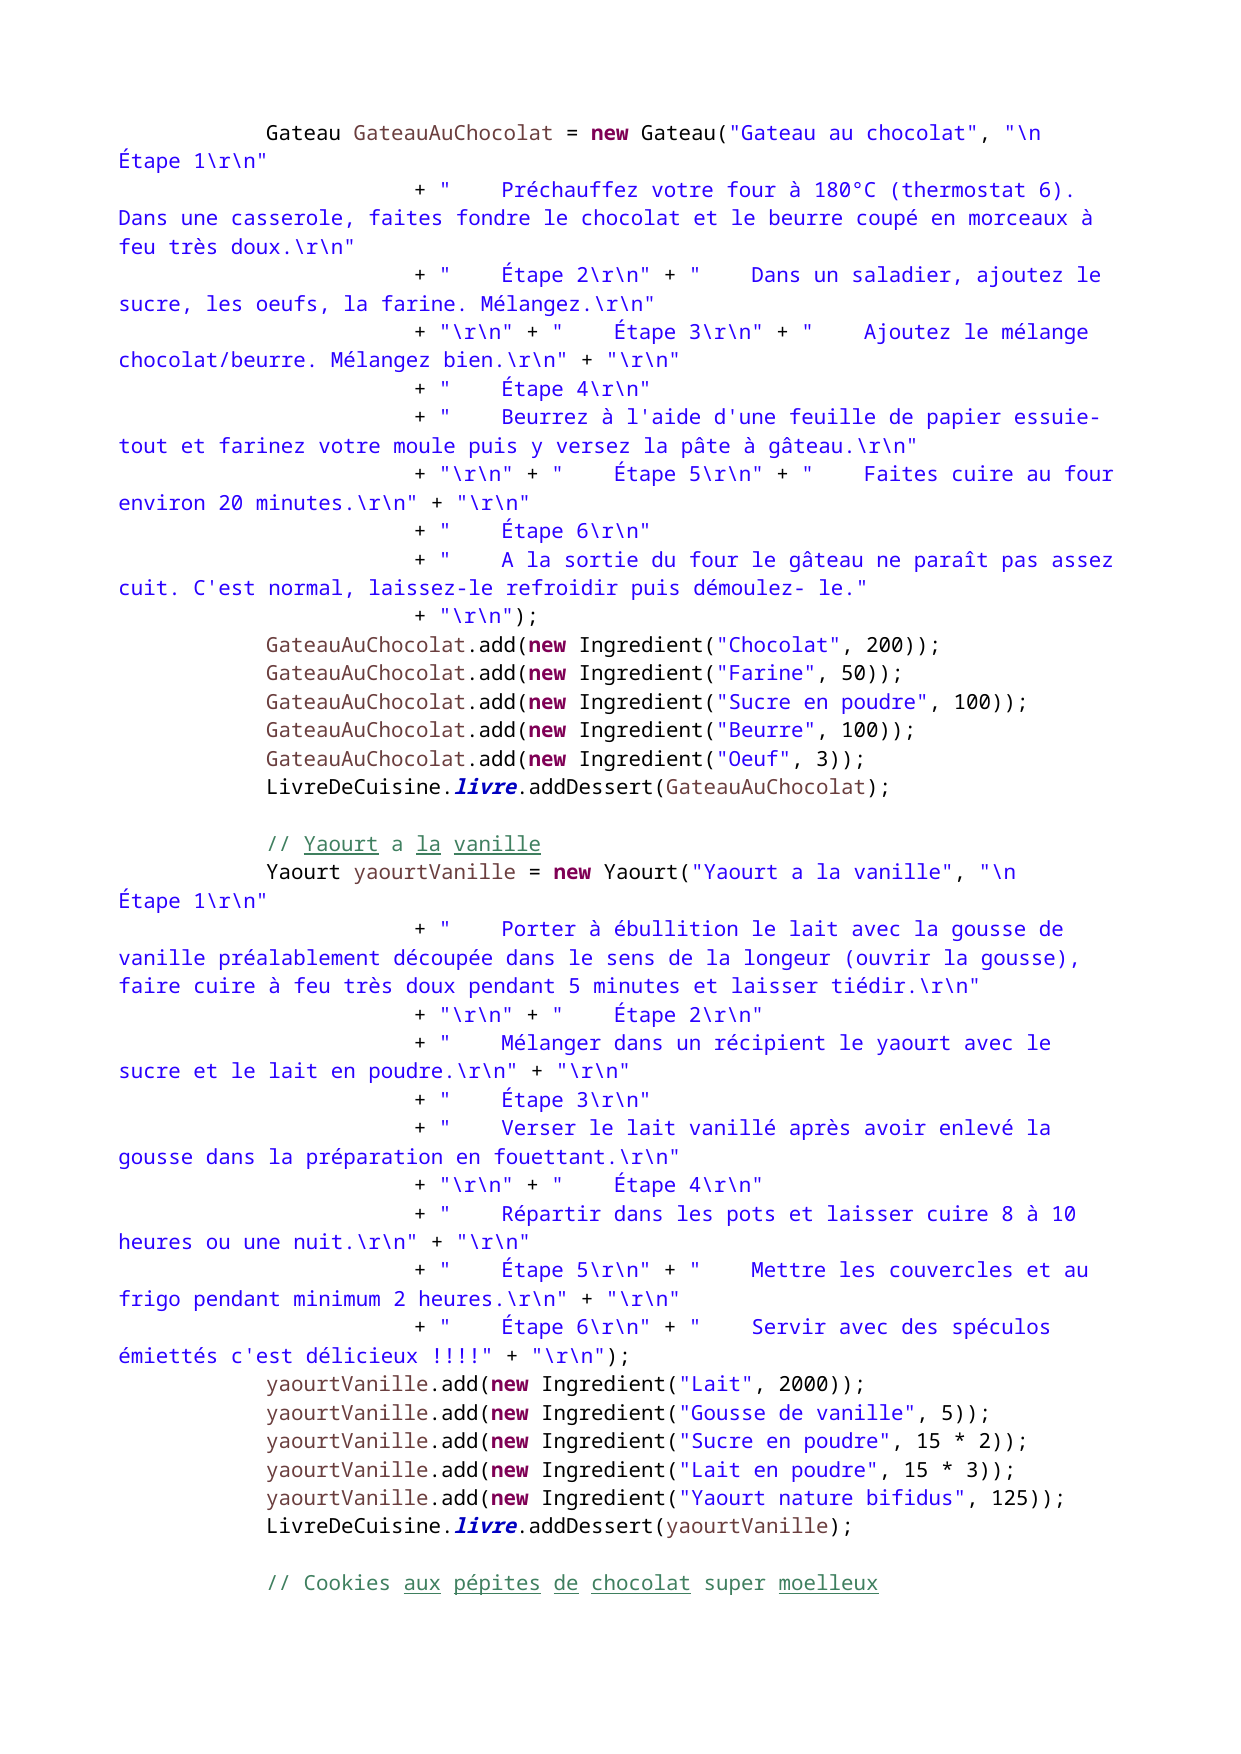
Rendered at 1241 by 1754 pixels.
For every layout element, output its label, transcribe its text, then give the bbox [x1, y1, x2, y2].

text + " Préchauffez votre four à 180°C (thermostat 6). Dans une casserole, faites fondre le chocolat et le beurre coupé en morceaux à feu très doux.\r\n" [118, 175, 1122, 260]
text GateauAuChocolat.add(new Ingredient("Chocolat", 200)); [118, 630, 1122, 658]
text yaourtVanille.add(new Ingredient("Yaourt nature bifidus", 125)); [118, 1483, 1122, 1512]
text + " Porter à ébullition le lait avec la gousse de vanille préalablement découpée dans le sens de la longeur (ouvrir la gousse), faire cuire à feu très doux pendant 5 minutes et laisser tiédir.\r\n" [118, 914, 1122, 1000]
text yaourtVanille.add(new Ingredient("Sucre en poudre", 15 * 2)); [118, 1426, 1122, 1455]
text + " Étape 4\r\n" [118, 374, 1122, 402]
text GateauAuChocolat.add(new Ingredient("Farine", 50)); [118, 658, 1122, 687]
text + "\r\n"); [118, 602, 1122, 630]
text + " Étape 6\r\n" [118, 516, 1122, 545]
text LivreDeCuisine.livre.addDessert(GateauAuChocolat); [118, 772, 1122, 801]
text + "\r\n" + " Étape 2\r\n" [118, 1000, 1122, 1028]
text GateauAuChocolat.add(new Ingredient("Beurre", 100)); [118, 715, 1122, 744]
text + " Beurrez à l'aide d'une feuille de papier essuie-tout et farinez votre moule puis y versez la pâte à gâteau.\r\n" [118, 402, 1122, 459]
text GateauAuChocolat.add(new Ingredient("Sucre en poudre", 100)); [118, 687, 1122, 715]
text yaourtVanille.add(new Ingredient("Gousse de vanille", 5)); [118, 1398, 1122, 1426]
text + " Mélanger dans un récipient le yaourt avec le sucre et le lait en poudre.\r\n" + "\r\n" [118, 1028, 1122, 1085]
text yaourtVanille.add(new Ingredient("Lait en poudre", 15 * 3)); [118, 1455, 1122, 1483]
text + " Étape 3\r\n" [118, 1085, 1122, 1113]
text LivreDeCuisine.livre.addDessert(yaourtVanille); [118, 1512, 1122, 1540]
text yaourtVanille.add(new Ingredient("Lait", 2000)); [118, 1369, 1122, 1398]
text + " Répartir dans les pots et laisser cuire 8 à 10 heures ou une nuit.\r\n" + "\r\n" [118, 1199, 1122, 1256]
text + "\r\n" + " Étape 4\r\n" [118, 1170, 1122, 1199]
text // Yaourt a la vanille [118, 829, 1122, 857]
text GateauAuChocolat.add(new Ingredient("Oeuf", 3)); [118, 744, 1122, 772]
text + " Étape 6\r\n" + " Servir avec des spéculos émiettés c'est délicieux !!!!" + "\r\n"); [118, 1312, 1122, 1369]
text + "\r\n" + " Étape 5\r\n" + " Faites cuire au four environ 20 minutes.\r\n" + "\r\n" [118, 459, 1122, 516]
text Yaourt yaourtVanille = new Yaourt("Yaourt a la vanille", "\n Étape 1\r\n" [118, 857, 1122, 914]
text + "\r\n" + " Étape 3\r\n" + " Ajoutez le mélange chocolat/beurre. Mélangez bien.\r\n" + "\r\n" [118, 317, 1122, 374]
text + " Étape 2\r\n" + " Dans un saladier, ajoutez le sucre, les oeufs, la farine. Mélangez.\r\n" [118, 260, 1122, 317]
text + " Étape 5\r\n" + " Mettre les couvercles et au frigo pendant minimum 2 heures.\r\n" + "\r\n" [118, 1256, 1122, 1312]
text + " Verser le lait vanillé après avoir enlevé la gousse dans la préparation en fouettant.\r\n" [118, 1113, 1122, 1170]
text + " A la sortie du four le gâteau ne paraît pas assez cuit. C'est normal, laissez-le refroidir puis démoulez- le." [118, 545, 1122, 602]
text // Cookies aux pépites de chocolat super moelleux [118, 1568, 1122, 1597]
text Gateau GateauAuChocolat = new Gateau("Gateau au chocolat", "\n Étape 1\r\n" [118, 118, 1122, 175]
